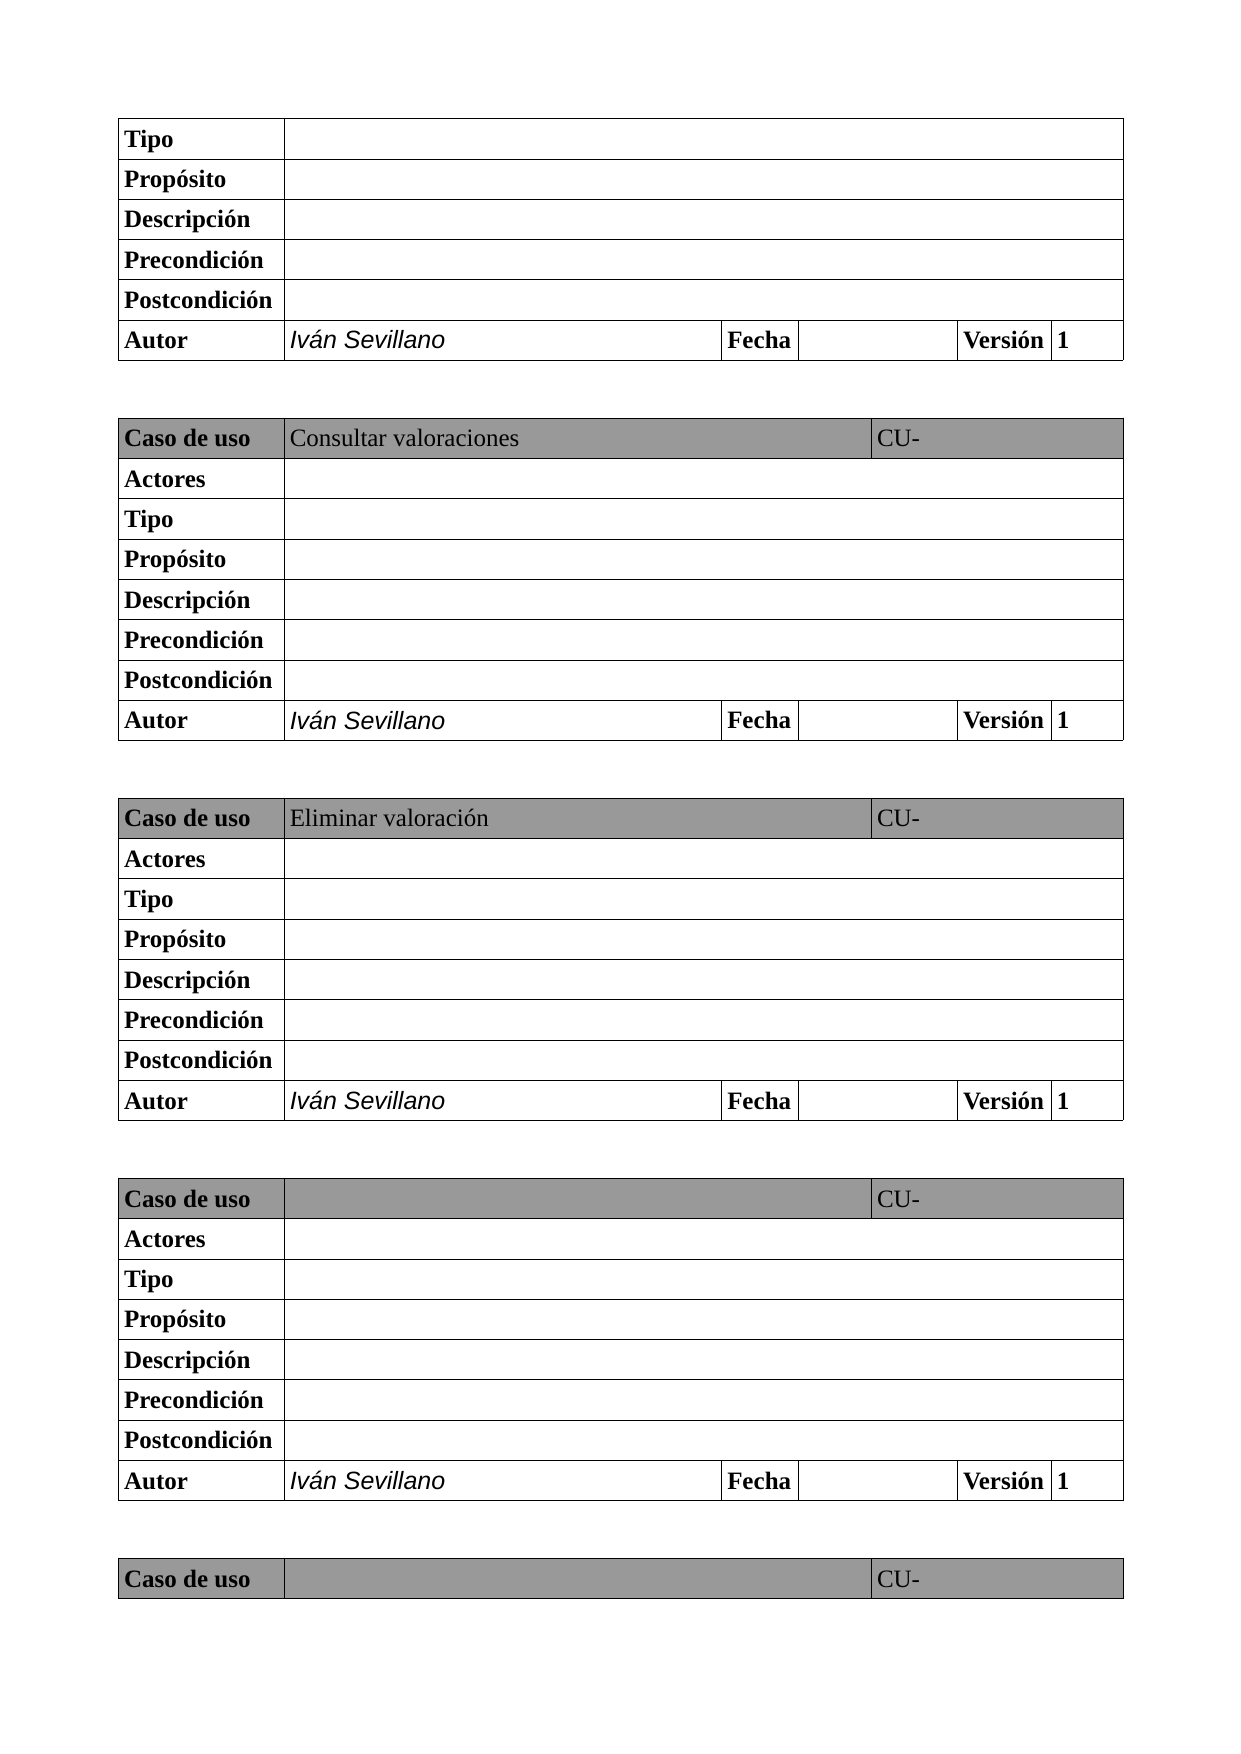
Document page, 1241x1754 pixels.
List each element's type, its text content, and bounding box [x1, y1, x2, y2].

table_cell [799, 1461, 957, 1500]
table_cell [285, 620, 1123, 659]
table_cell [285, 960, 1123, 999]
table_cell Postcondición [119, 1421, 284, 1460]
table_header Caso de uso [119, 1559, 284, 1598]
table_cell [799, 321, 957, 360]
table_cell Tipo [119, 879, 284, 919]
table_cell Versión [958, 1081, 1051, 1120]
table_cell Autor [119, 321, 284, 360]
table_cell [285, 160, 1123, 199]
table_cell Fecha [722, 321, 798, 360]
table_cell Postcondición [119, 661, 284, 700]
table_cell [285, 1380, 1123, 1420]
table_cell 1 [1052, 1081, 1123, 1120]
table_cell Fecha [722, 1081, 798, 1120]
table_cell [285, 459, 1123, 498]
table_cell 1 [1052, 701, 1123, 740]
table_cell Versión [958, 1461, 1051, 1500]
table_cell Actores [119, 459, 284, 498]
table_cell Tipo [119, 1260, 284, 1299]
table_cell Actores [119, 1219, 284, 1258]
table_cell [799, 701, 957, 740]
table_cell Autor [119, 1081, 284, 1120]
table_cell Propósito [119, 160, 284, 199]
table_header CU- [872, 1559, 1123, 1598]
table_header CU- [872, 419, 1123, 458]
table_header Caso de uso [119, 419, 284, 458]
table_cell Propósito [119, 540, 284, 579]
table_cell Iván Sevillano [285, 1081, 721, 1120]
table_cell Precondición [119, 240, 284, 279]
table_cell Tipo [119, 119, 284, 158]
table_cell [285, 1340, 1123, 1379]
table_cell [285, 839, 1123, 878]
table_cell Propósito [119, 920, 284, 959]
table_cell 1 [1052, 321, 1123, 360]
table_cell Iván Sevillano [285, 321, 721, 360]
table_header Consultar valoraciones [285, 419, 871, 458]
table_cell Postcondición [119, 280, 284, 320]
table_cell [285, 540, 1123, 579]
table_cell [285, 499, 1123, 538]
table_cell Descripción [119, 1340, 284, 1379]
table_cell Precondición [119, 620, 284, 659]
table_cell Iván Sevillano [285, 1461, 721, 1500]
table_cell [285, 1300, 1123, 1339]
table_cell Versión [958, 321, 1051, 360]
table_cell [285, 661, 1123, 700]
table_cell [285, 1421, 1123, 1460]
table_header Caso de uso [119, 799, 284, 838]
table_header CU- [872, 799, 1123, 838]
table_cell [799, 1081, 957, 1120]
table_cell Actores [119, 839, 284, 878]
table_cell Fecha [722, 701, 798, 740]
table_header Eliminar valoración [285, 799, 871, 838]
table_header [285, 1179, 871, 1218]
table_cell Iván Sevillano [285, 701, 721, 740]
table_cell Descripción [119, 580, 284, 619]
table_cell Descripción [119, 200, 284, 239]
table_header [285, 1559, 871, 1598]
table_cell Descripción [119, 960, 284, 999]
table_cell [285, 119, 1123, 158]
table_cell [285, 1041, 1123, 1080]
table_cell [285, 580, 1123, 619]
table_cell [285, 920, 1123, 959]
table_cell Autor [119, 701, 284, 740]
table_header CU- [872, 1179, 1123, 1218]
table_cell [285, 1219, 1123, 1258]
table_cell [285, 280, 1123, 320]
table_cell 1 [1052, 1461, 1123, 1500]
table_cell Fecha [722, 1461, 798, 1500]
table_cell [285, 1000, 1123, 1039]
table_cell [285, 879, 1123, 919]
table_cell Autor [119, 1461, 284, 1500]
table_cell Precondición [119, 1000, 284, 1039]
table_cell [285, 1260, 1123, 1299]
table_cell Versión [958, 701, 1051, 740]
table_header Caso de uso [119, 1179, 284, 1218]
table_cell Postcondición [119, 1041, 284, 1080]
table_cell Propósito [119, 1300, 284, 1339]
table_cell Precondición [119, 1380, 284, 1420]
table_cell Tipo [119, 499, 284, 538]
table_cell [285, 240, 1123, 279]
table_cell [285, 200, 1123, 239]
